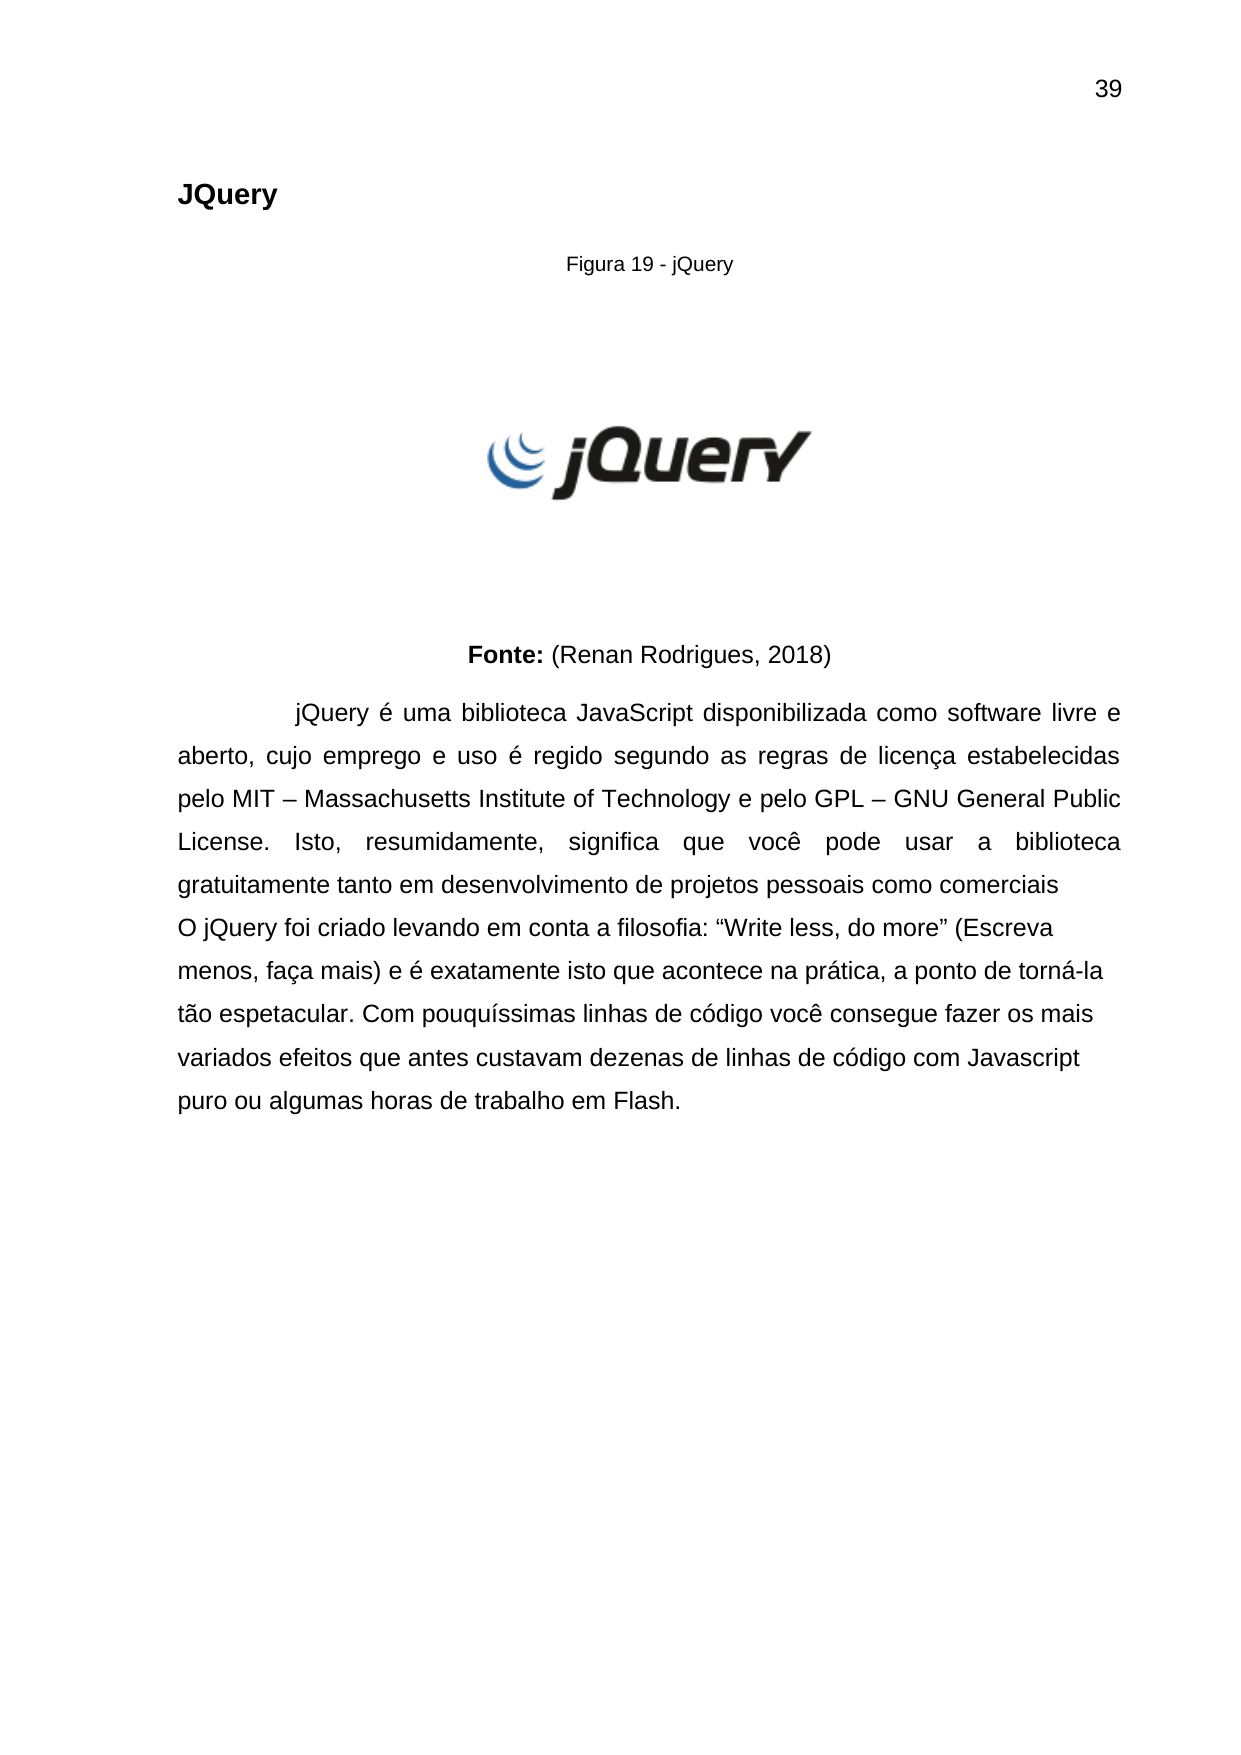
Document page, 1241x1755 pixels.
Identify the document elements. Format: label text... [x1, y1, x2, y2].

text Figura 19 - jQuery [177, 252, 1122, 276]
text Fonte: (Renan Rodrigues, 2018) [177, 640, 1122, 669]
text JQuery [177, 177, 1122, 211]
text jQuery é uma biblioteca JavaScript disponibilizada como software livre e aberto, cujo emprego e uso é regido segundo as regras de licença estabelecidas pelo MIT – Massachusetts Institute of Technology e pelo GPL – GNU General Public License. Isto, resumidamente, significa que você pode usar a biblioteca gratuitamente tanto em desenvolvimento de projetos pessoais como comerciais [177, 697, 1122, 899]
text O jQuery foi criado levando em conta a filosofia: “Write less, do more” (Escreva menos, faça mais) e é exatamente isto que acontece na prática, a ponto de torná-la tão espetacular. Com pouquíssimas linhas de código você consegue fazer os mais variados efeitos que antes custavam dezenas de linhas de código com Javascript puro ou algumas horas de trabalho em Flash. [177, 913, 1122, 1114]
